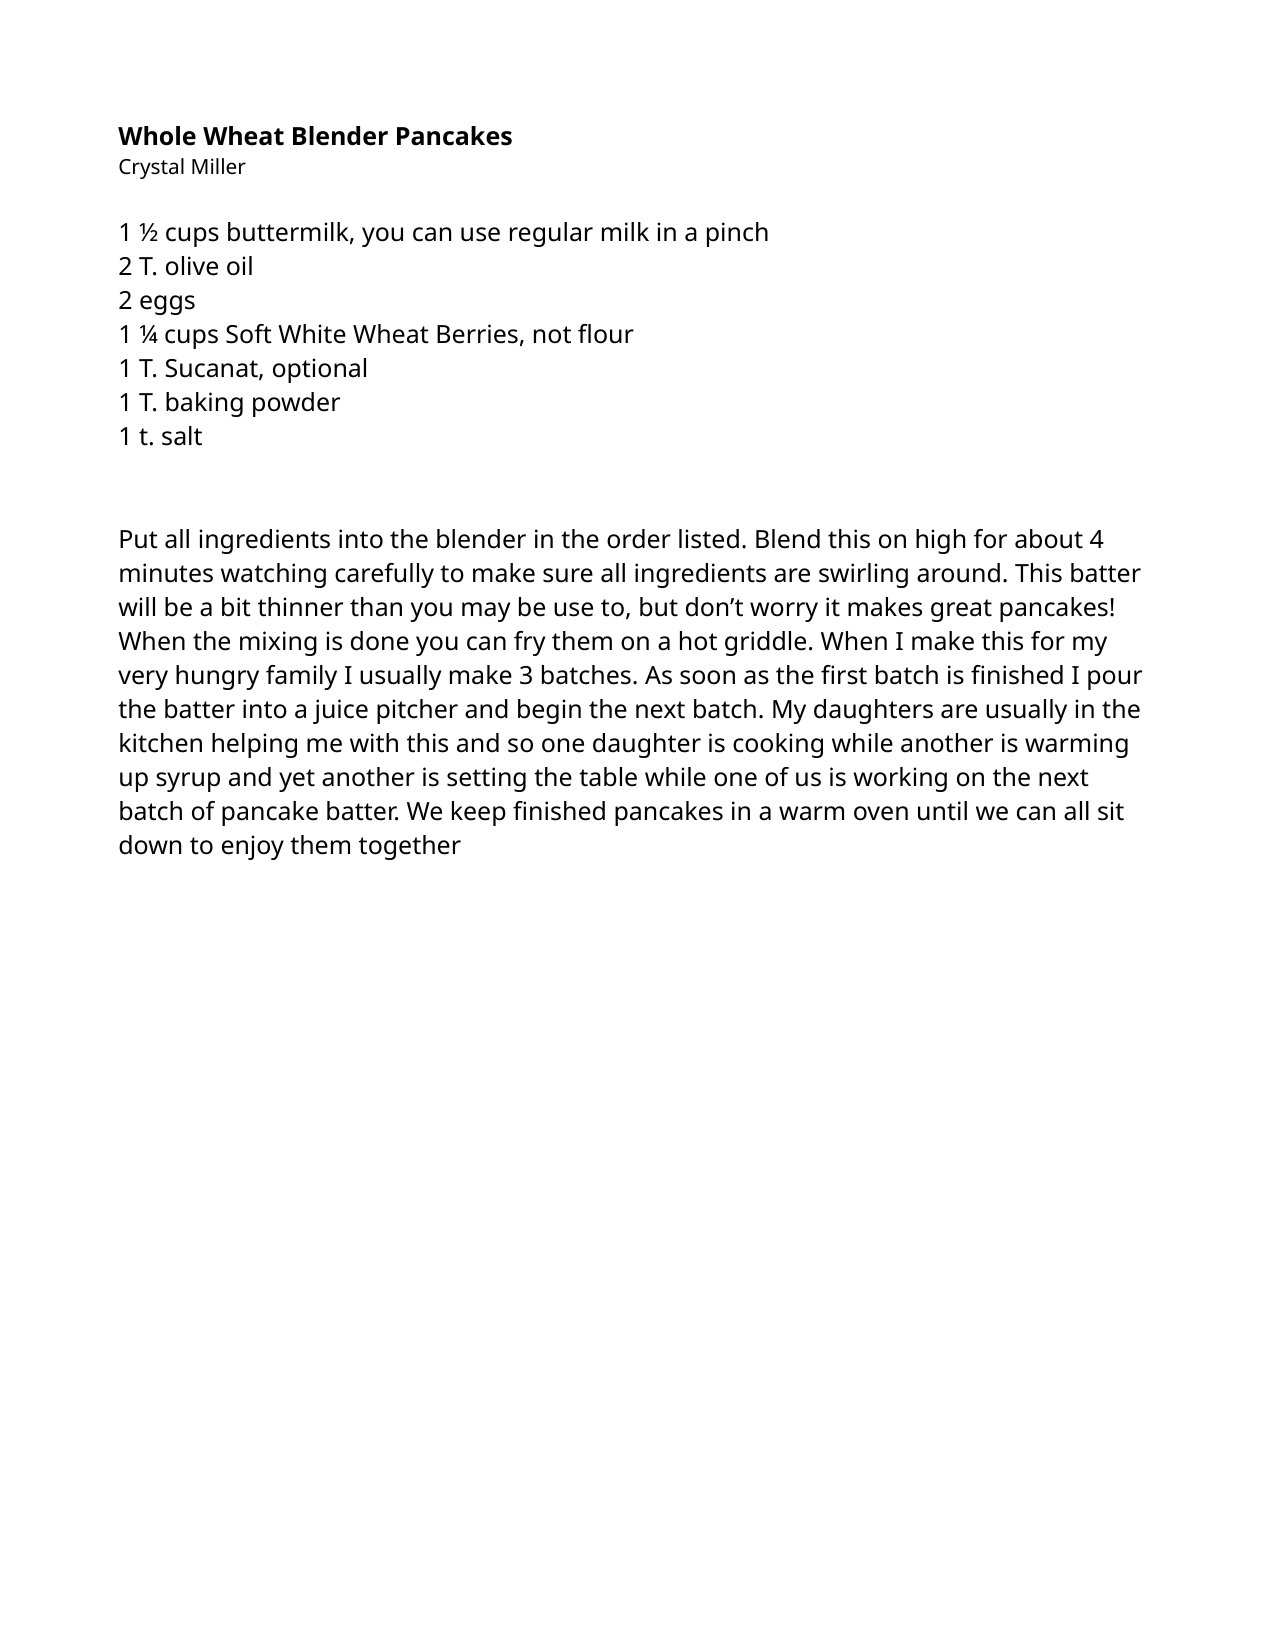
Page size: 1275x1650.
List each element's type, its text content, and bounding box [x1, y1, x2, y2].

text Whole Wheat Blender Pancakes Crystal Miller 1 ½ cups buttermilk, you can use regular milk in a pinch 2 T. olive oil 2 eggs 1 ¼ cups Soft White Wheat Berries, not flour 1 T. Sucanat, optional 1 T. baking powder 1 t. salt Put all ingredients into the blender in the order listed. Blend this on high for about 4 minutes watching carefully to make sure all ingredients are swirling around. This batter will be a bit thinner than you may be use to, but don’t worry it makes great pancakes! When the mixing is done you can fry them on a hot griddle. When I make this for my very hungry family I usually make 3 batches. As soon as the first batch is finished I pour the batter into a juice pitcher and begin the next batch. My daughters are usually in the kitchen helping me with this and so one daughter is cooking while another is warming up syrup and yet another is setting the table while one of us is working on the next batch of pancake batter. We keep finished pancakes in a warm oven until we can all sit down to enjoy them together [118, 118, 1157, 862]
